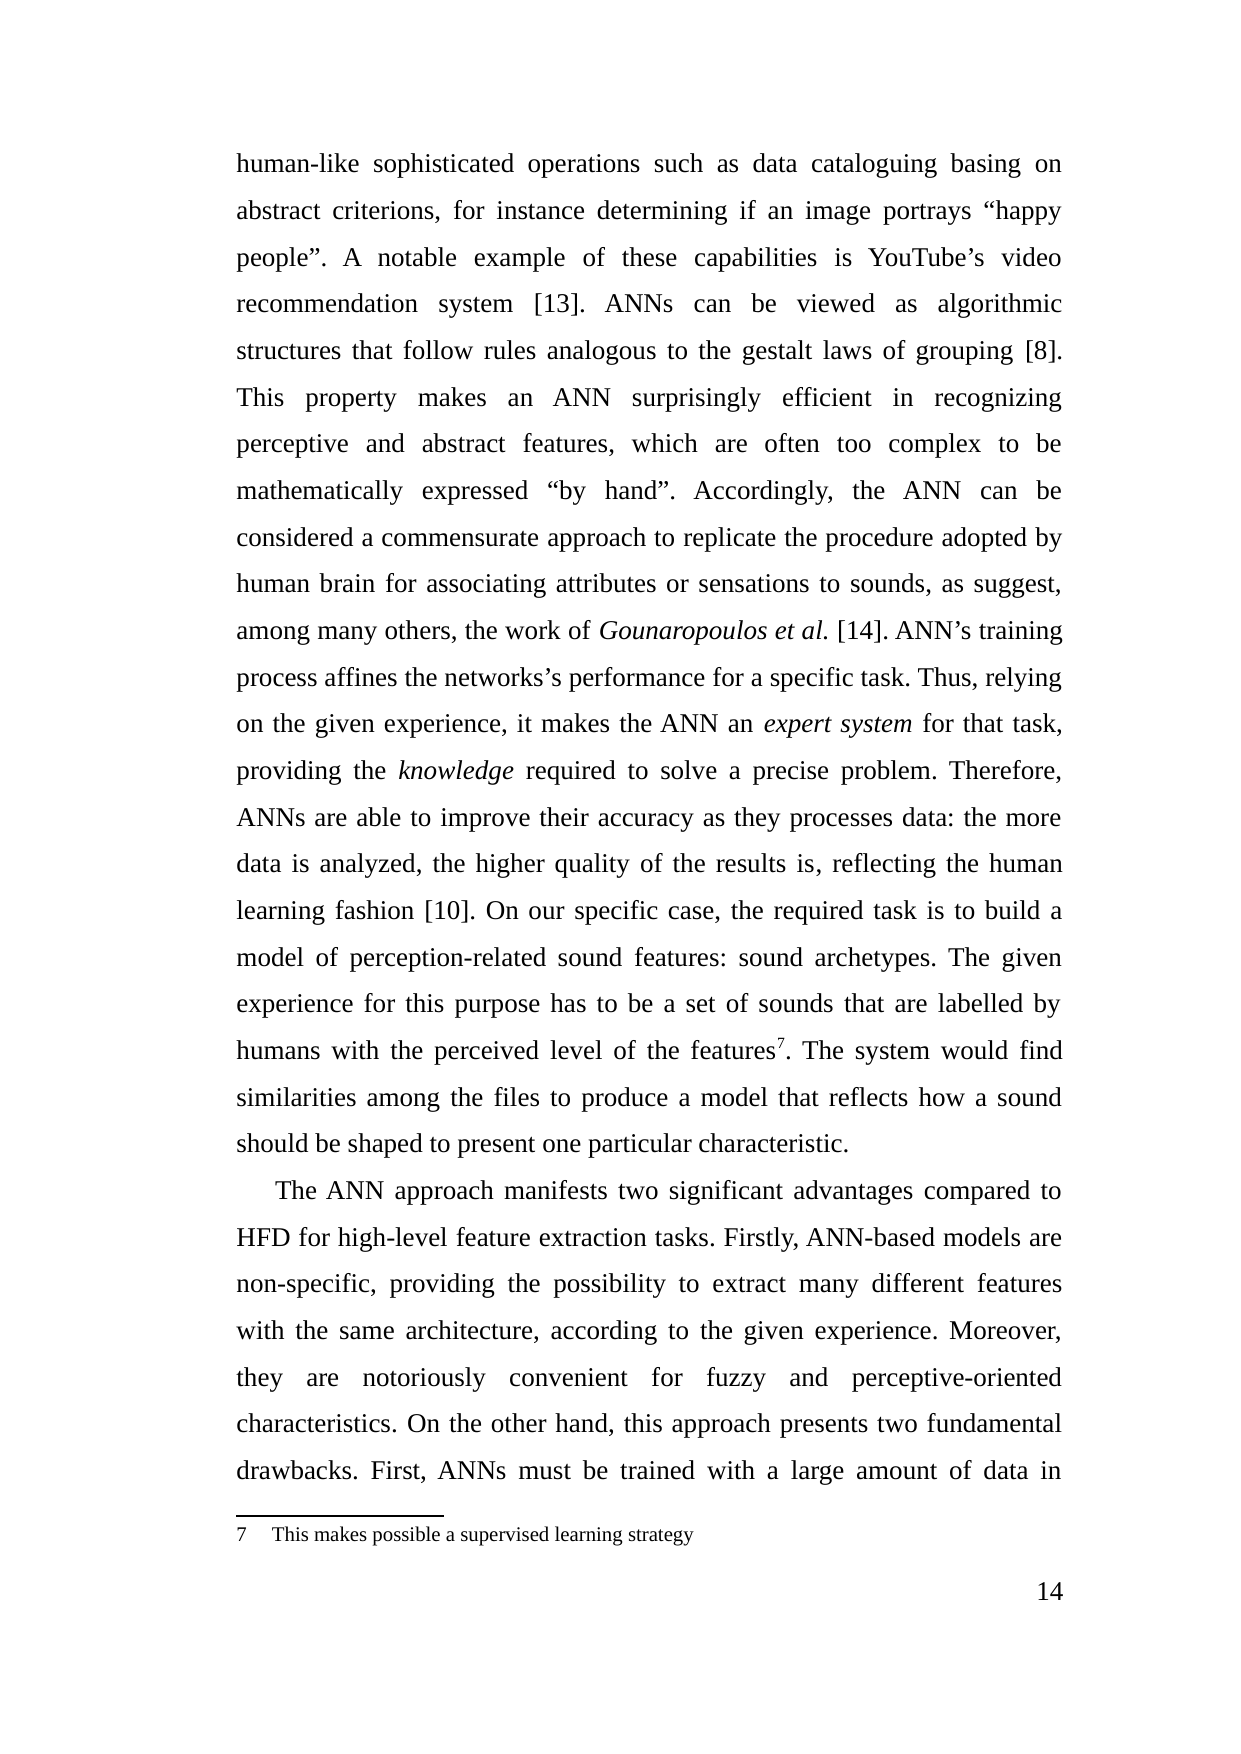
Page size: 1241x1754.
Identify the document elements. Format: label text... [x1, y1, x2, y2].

text human-like sophisticated operations such as data cataloguing basing on abstract criterions, for instance determining if an image portrays “happy people”. A notable example of these capabilities is YouTube’s video recommendation system [13]. ANNs can be viewed as algorithmic structures that follow rules analogous to the gestalt laws of grouping [8]. This property makes an ANN surprisingly efficient in recognizing perceptive and abstract features, which are often too complex to be mathematically expressed “by hand”. Accordingly, the ANN can be considered a commensurate approach to replicate the procedure adopted by human brain for associating attributes or sensations to sounds, as suggest, among many others, the work of Gounaropoulos et al. [14]. ANN’s training process affines the networks’s performance for a specific task. Thus, relying on the given experience, it makes the ANN an expert system for that task, providing the knowledge required to solve a precise problem. Therefore, ANNs are able to improve their accuracy as they processes data: the more data is analyzed, the higher quality of the results is, reflecting the human learning fashion [10]. On our specific case, the required task is to build a model of perception-related sound features: sound archetypes. The given experience for this purpose has to be a set of sounds that are labelled by humans with the perceived level of the features. The system would find similarities among the files to produce a model that reflects how a sound should be shaped to present one particular characteristic. [236, 148, 1063, 1159]
text This makes possible a supervised learning strategy [236, 1522, 1063, 1546]
text The ANN approach manifests two significant advantages compared to HFD for high-level feature extraction tasks. Firstly, ANN-based models are non-specific, providing the possibility to extract many different features with the same architecture, according to the given experience. Moreover, they are notoriously convenient for fuzzy and perceptive-oriented characteristics. On the other hand, this approach presents two fundamental drawbacks. First, ANNs must be trained with a large amount of data in [236, 1174, 1063, 1485]
